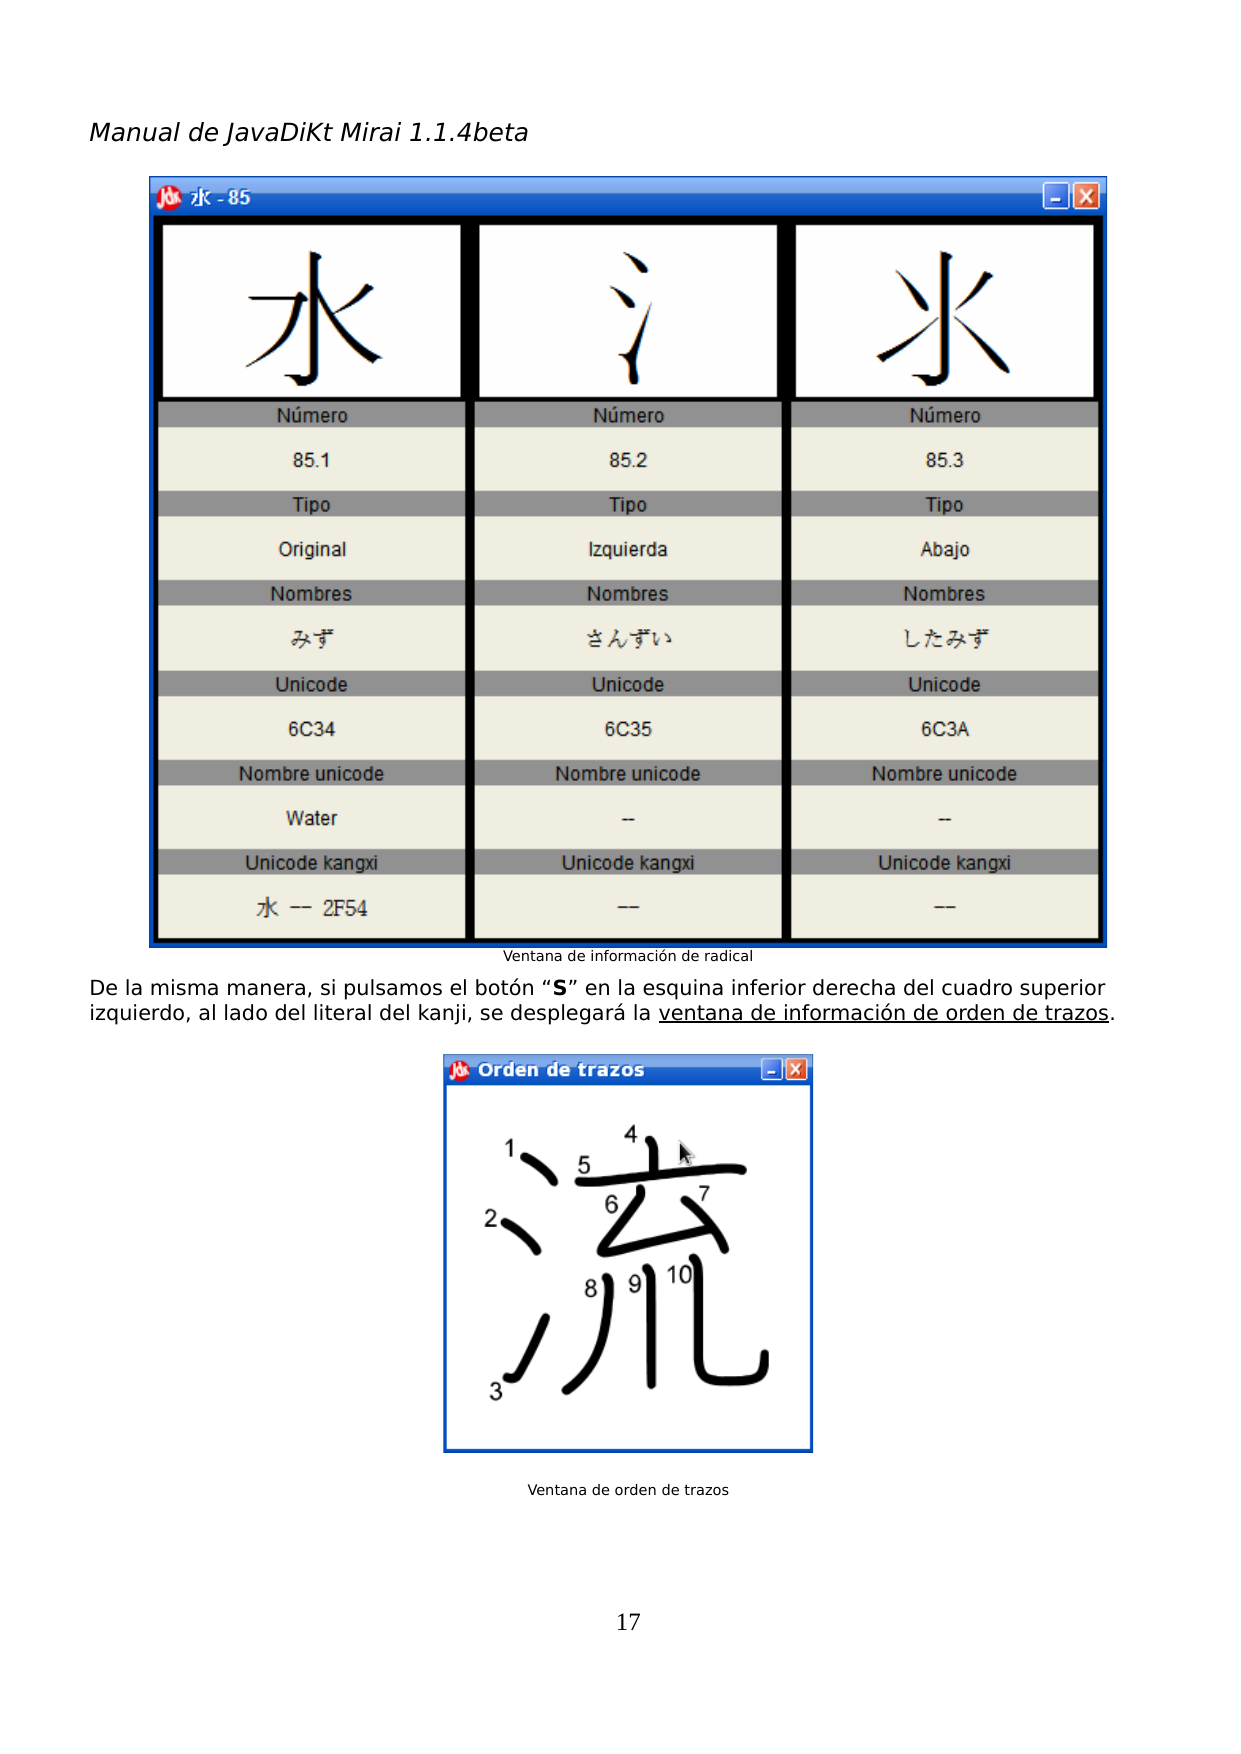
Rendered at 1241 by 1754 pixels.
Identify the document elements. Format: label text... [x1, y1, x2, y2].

picture [443, 1054, 814, 1453]
text Ventana de orden de trazos [89, 1482, 1167, 1499]
text Ventana de información de radical [89, 177, 1167, 964]
text De la misma manera, si pulsamos el botón “S” en la esquina inferior derecha del cuadro superior izquierdo, al lado del literal del kanji, se desplegará la ventana de información de orden de trazos. [89, 976, 1167, 1025]
picture [149, 176, 1108, 948]
